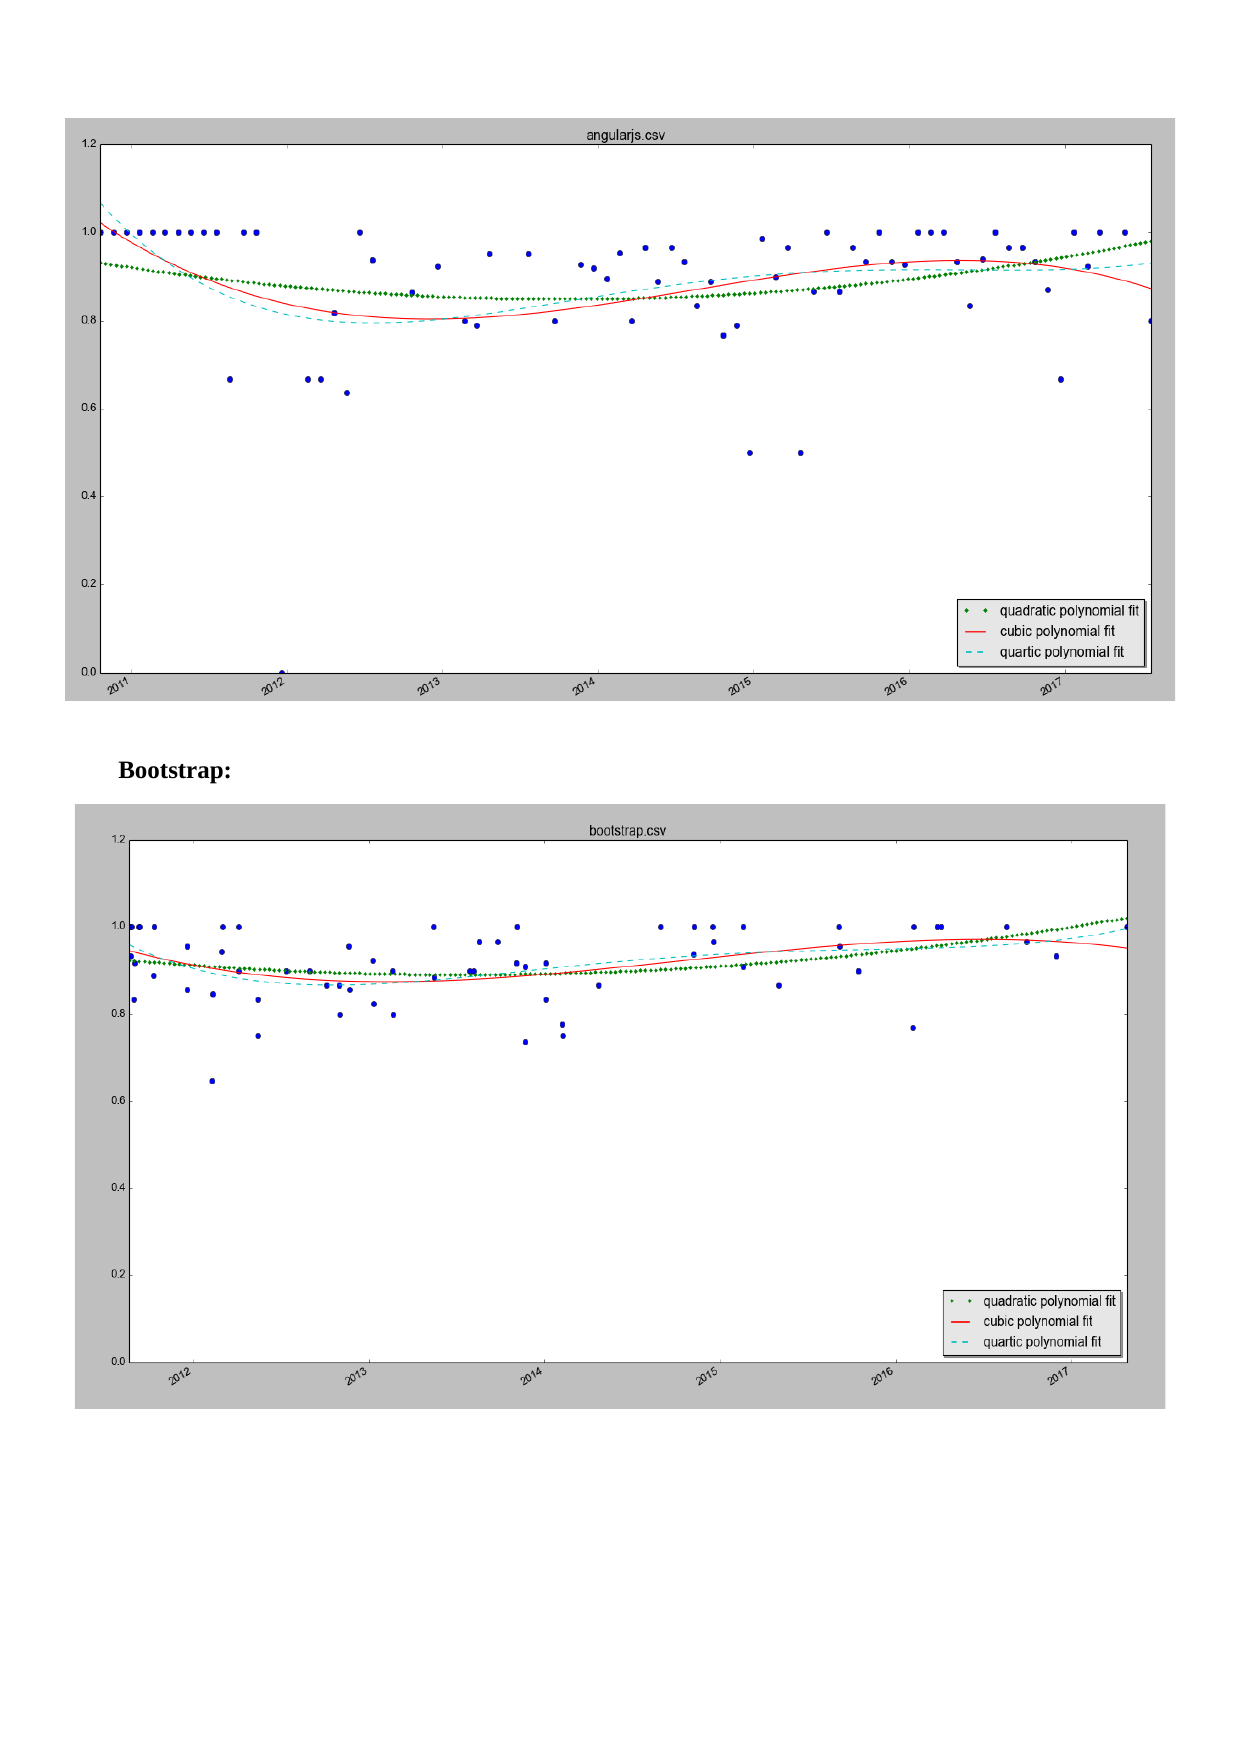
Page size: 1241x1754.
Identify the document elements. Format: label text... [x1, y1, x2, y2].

picture [74, 804, 1166, 1409]
picture [65, 118, 1176, 701]
text Bootstrap: [118, 755, 1122, 784]
